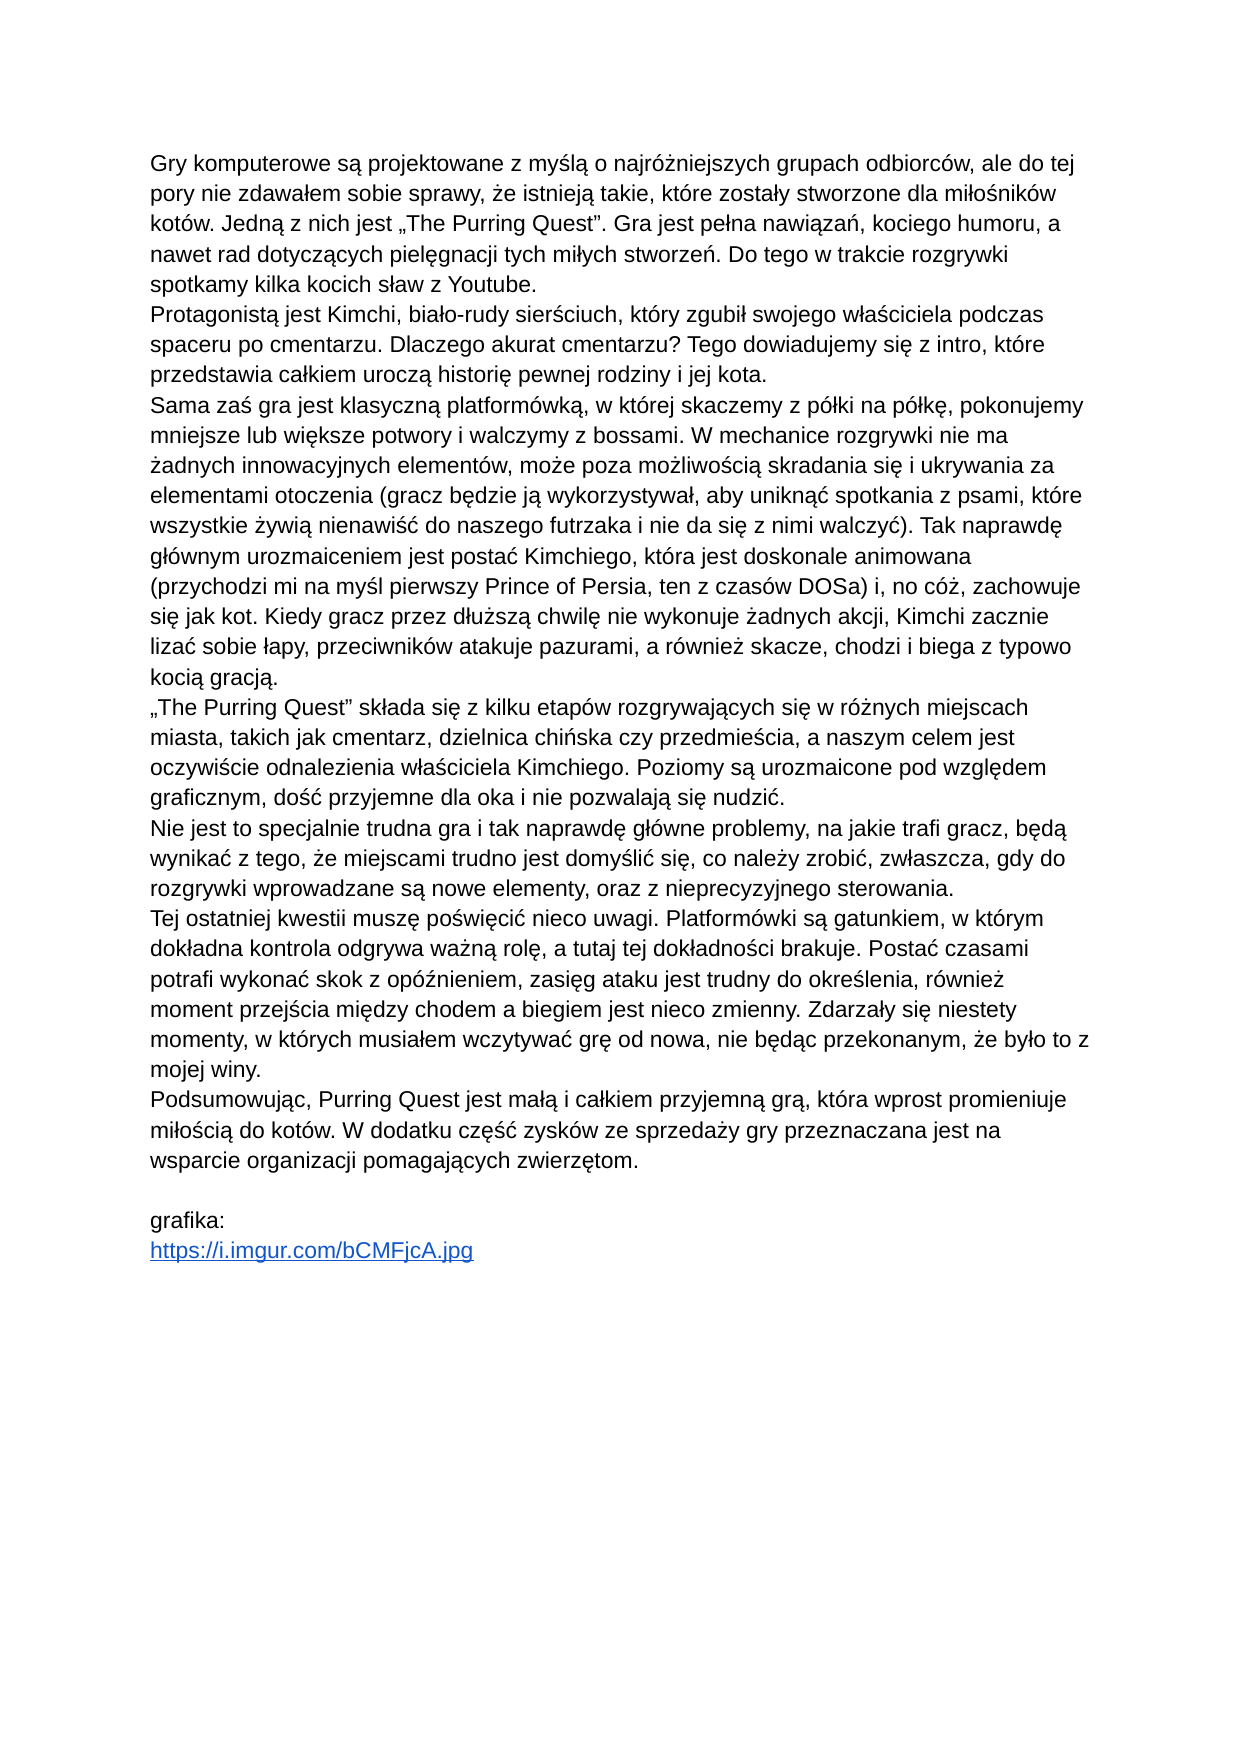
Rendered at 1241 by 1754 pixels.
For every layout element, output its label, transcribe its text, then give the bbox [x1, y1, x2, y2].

text „The Purring Quest” składa się z kilku etapów rozgrywających się w różnych miejscach miasta, takich jak cmentarz, dzielnica chińska czy przedmieścia, a naszym celem jest oczywiście odnalezienia właściciela Kimchiego. Poziomy są urozmaicone pod względem graficznym, dość przyjemne dla oka i nie pozwalają się nudzić. [150, 694, 1090, 811]
text Tej ostatniej kwestii muszę poświęcić nieco uwagi. Platformówki są gatunkiem, w którym dokładna kontrola odgrywa ważną rolę, a tutaj tej dokładności brakuje. Postać czasami potrafi wykonać skok z opóźnieniem, zasięg ataku jest trudny do określenia, również moment przejścia między chodem a biegiem jest nieco zmienny. Zdarzały się niestety momenty, w których musiałem wczytywać grę od nowa, nie będąc przekonanym, że było to z mojej winy. [150, 905, 1090, 1083]
text grafika: [150, 1207, 1090, 1234]
text Nie jest to specjalnie trudna gra i tak naprawdę główne problemy, na jakie trafi gracz, będą wynikać z tego, że miejscami trudno jest domyślić się, co należy zrobić, zwłaszcza, gdy do rozgrywki wprowadzane są nowe elementy, oraz z nieprecyzyjnego sterowania. [150, 814, 1090, 901]
text https://i.imgur.com/bCMFjcA.jpg [150, 1237, 1090, 1264]
text Sama zaś gra jest klasyczną platformówką, w której skaczemy z półki na półkę, pokonujemy mniejsze lub większe potwory i walczymy z bossami. W mechanice rozgrywki nie ma żadnych innowacyjnych elementów, może poza możliwością skradania się i ukrywania za elementami otoczenia (gracz będzie ją wykorzystywał, aby uniknąć spotkania z psami, które wszystkie żywią nienawiść do naszego futrzaka i nie da się z nimi walczyć). Tak naprawdę głównym urozmaiceniem jest postać Kimchiego, która jest doskonale animowana (przychodzi mi na myśl pierwszy Prince of Persia, ten z czasów DOSa) i, no cóż, zachowuje się jak kot. Kiedy gracz przez dłuższą chwilę nie wykonuje żadnych akcji, Kimchi zacznie lizać sobie łapy, przeciwników atakuje pazurami, a również skacze, chodzi i biega z typowo kocią gracją. [150, 392, 1090, 690]
text Gry komputerowe są projektowane z myślą o najróżniejszych grupach odbiorców, ale do tej pory nie zdawałem sobie sprawy, że istnieją takie, które zostały stworzone dla miłośników kotów. Jedną z nich jest „The Purring Quest”. Gra jest pełna nawiązań, kociego humoru, a nawet rad dotyczących pielęgnacji tych miłych stworzeń. Do tego w trakcie rozgrywki spotkamy kilka kocich sław z Youtube. [150, 150, 1090, 297]
text Podsumowując, Purring Quest jest małą i całkiem przyjemną grą, która wprost promieniuje miłością do kotów. W dodatku część zysków ze sprzedaży gry przeznaczana jest na wsparcie organizacji pomagających zwierzętom. [150, 1086, 1090, 1173]
text Protagonistą jest Kimchi, biało-rudy sierściuch, który zgubił swojego właściciela podczas spaceru po cmentarzu. Dlaczego akurat cmentarzu? Tego dowiadujemy się z intro, które przedstawia całkiem uroczą historię pewnej rodziny i jej kota. [150, 301, 1090, 388]
